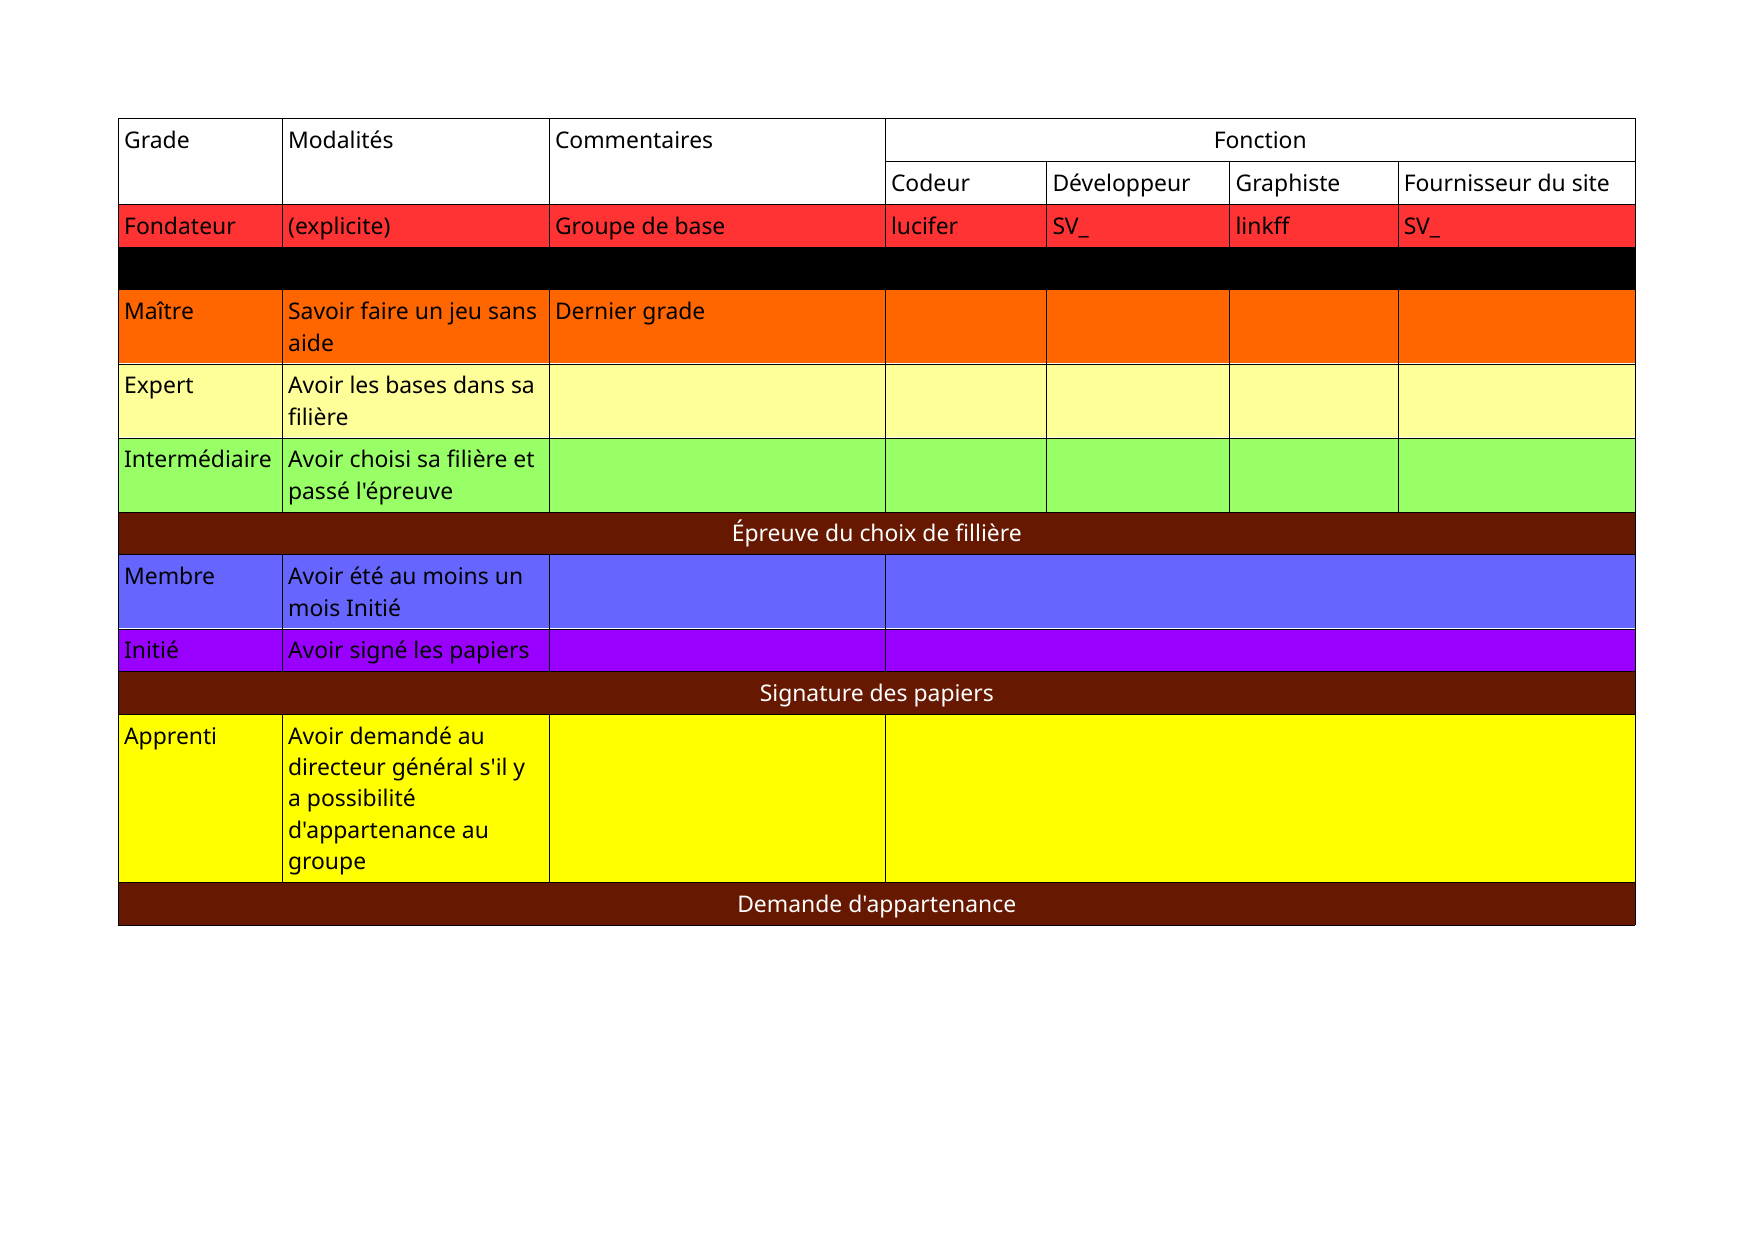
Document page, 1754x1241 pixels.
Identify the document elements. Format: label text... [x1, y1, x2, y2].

table_header Grade [119, 119, 282, 204]
table_cell Membre [119, 555, 282, 628]
table_cell [1399, 439, 1635, 512]
table_cell [886, 555, 1635, 628]
table_cell lucifer [886, 205, 1046, 247]
table_cell Graphiste [1230, 162, 1398, 204]
table_cell Signature des papiers [119, 672, 1635, 714]
table_header Fonction [886, 119, 1635, 161]
table_cell [1399, 365, 1635, 437]
table_cell Avoir choisi sa filière et passé l'épreuve [283, 439, 549, 512]
table_cell Apprenti [119, 715, 282, 882]
table_cell [886, 630, 1635, 671]
table_cell Expert [119, 365, 282, 437]
table_cell [886, 290, 1046, 363]
table_cell linkff [1230, 205, 1398, 247]
table_cell [1047, 365, 1229, 437]
table_cell Initié [119, 630, 282, 671]
table_cell Fournisseur du site [1399, 162, 1635, 204]
table_cell SV_ [1047, 205, 1229, 247]
table_cell Savoir faire un jeu sans aide [283, 290, 549, 363]
table_cell [550, 630, 885, 671]
table_cell [1399, 290, 1635, 363]
table_cell Dernier grade [550, 290, 885, 363]
table_cell [550, 555, 885, 628]
table_cell Maître [119, 290, 282, 363]
table_cell [886, 365, 1046, 437]
table_cell Développeur [1047, 162, 1229, 204]
table_cell Codeur [886, 162, 1046, 204]
table_cell [886, 715, 1635, 882]
table_cell Groupe de base [550, 205, 885, 247]
table_cell [1047, 290, 1229, 363]
table_header Commentaires [550, 119, 885, 204]
table_cell SV_ [1399, 205, 1635, 247]
table_header Modalités [283, 119, 549, 204]
table_cell [886, 439, 1046, 512]
table_cell [550, 365, 885, 437]
table_cell [550, 439, 885, 512]
table_cell Épreuve du choix de fillière [119, 513, 1635, 554]
table_cell Avoir été au moins un mois Initié [283, 555, 549, 628]
table_cell [1230, 365, 1398, 437]
table_cell Demande d'appartenance [119, 883, 1635, 925]
table_cell Intermédiaire [119, 439, 282, 512]
table_cell [550, 715, 885, 882]
table_cell Avoir signé les papiers [283, 630, 549, 671]
table_cell [119, 248, 1635, 289]
table_cell [1230, 290, 1398, 363]
table_cell Avoir demandé au directeur général s'il y a possibilité d'appartenance au groupe [283, 715, 549, 882]
table_cell [1230, 439, 1398, 512]
table_cell (explicite) [283, 205, 549, 247]
table_cell Avoir les bases dans sa filière [283, 365, 549, 437]
table_cell Fondateur [119, 205, 282, 247]
table_cell [1047, 439, 1229, 512]
